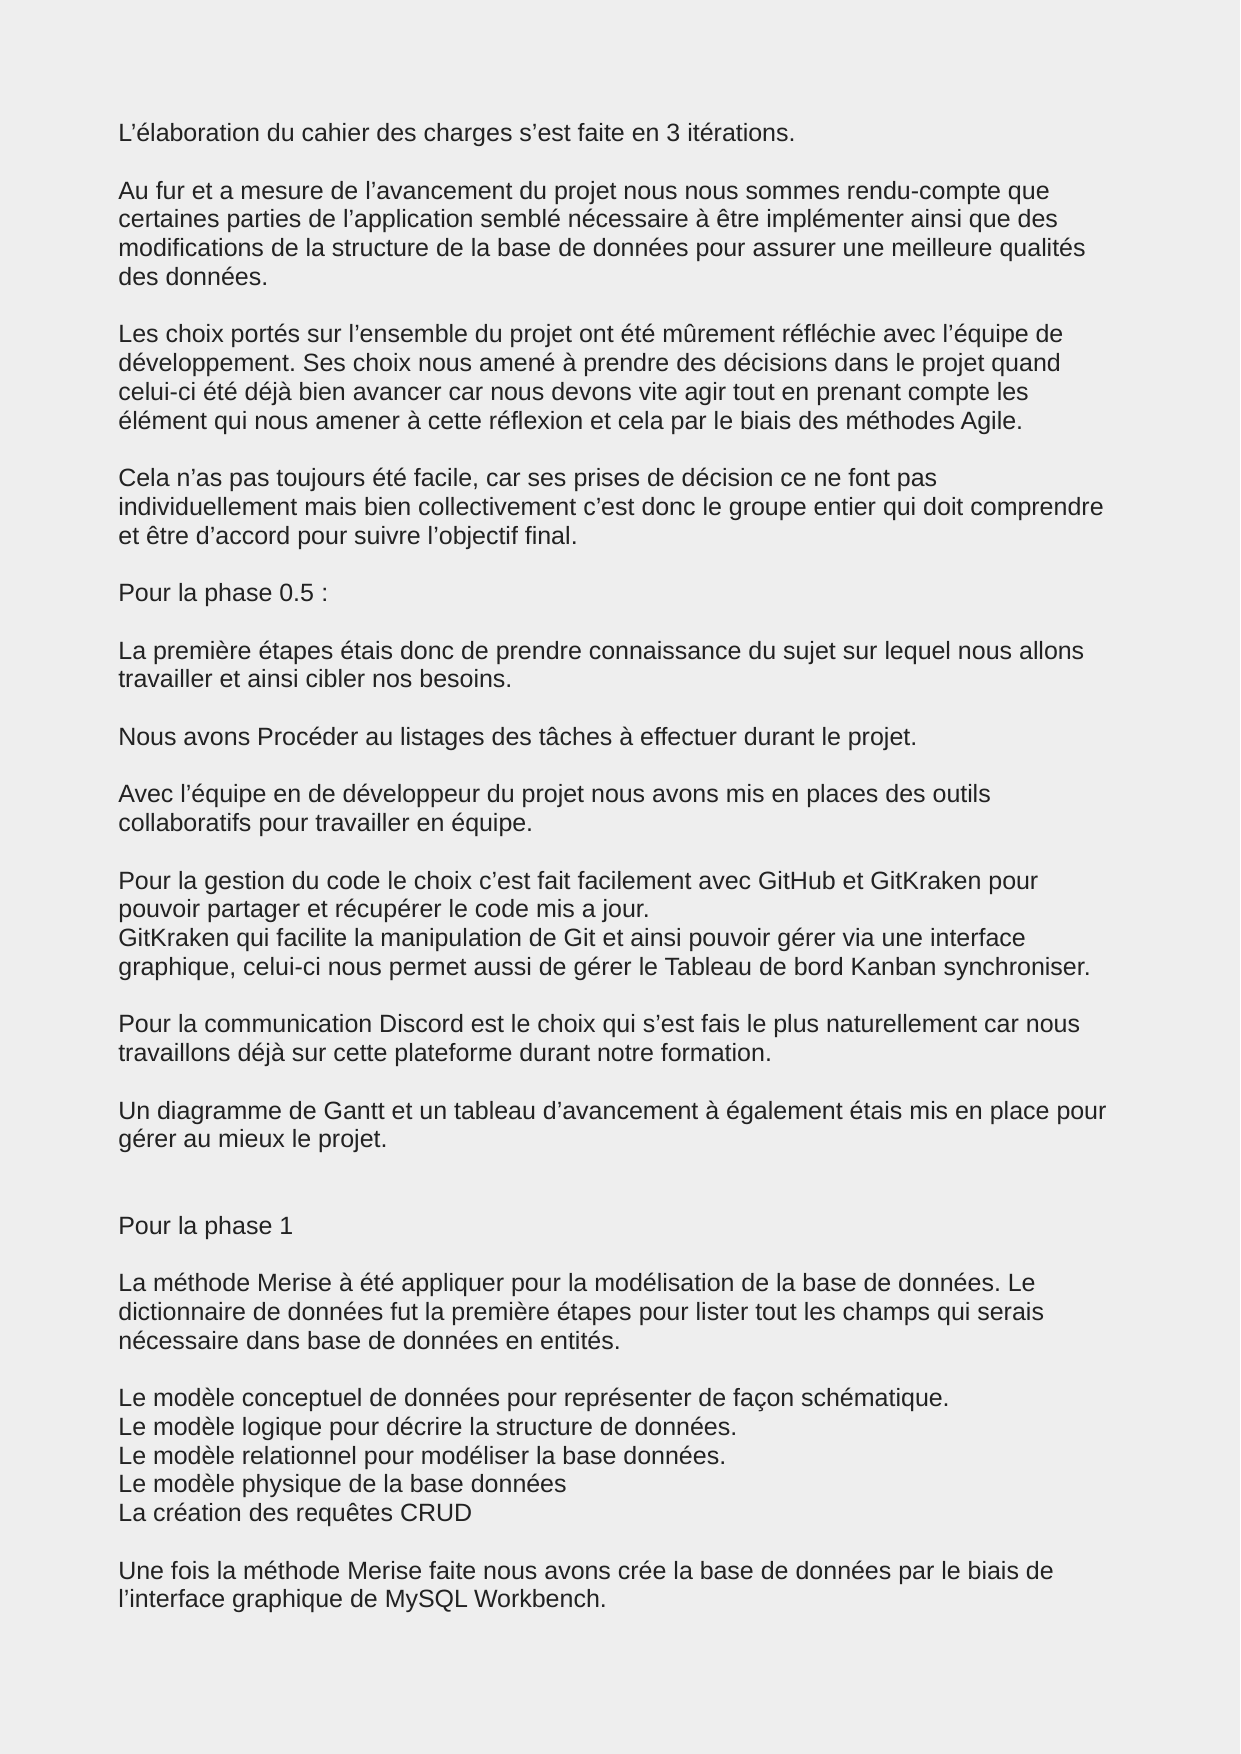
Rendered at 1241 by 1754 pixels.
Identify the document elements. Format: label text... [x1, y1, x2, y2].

text Une fois la méthode Merise faite nous avons crée la base de données par le biais de l’interface graphique de MySQL Workbench. [118, 1556, 1122, 1613]
text Le modèle physique de la base données [118, 1469, 1122, 1498]
text La création des requêtes CRUD [118, 1498, 1122, 1527]
text La méthode Merise à été appliquer pour la modélisation de la base de données. Le dictionnaire de données fut la première étapes pour lister tout les champs qui serais nécessaire dans base de données en entités. [118, 1268, 1122, 1354]
text L’élaboration du cahier des charges s’est faite en 3 itérations. [118, 118, 1122, 147]
text Le modèle logique pour décrire la structure de données. [118, 1412, 1122, 1441]
text Le modèle conceptuel de données pour représenter de façon schématique. [118, 1383, 1122, 1412]
text Le modèle relationnel pour modéliser la base données. [118, 1441, 1122, 1469]
text Pour la gestion du code le choix c’est fait facilement avec GitHub et GitKraken pour pouvoir partager et récupérer le code mis a jour. [118, 866, 1122, 923]
text GitKraken qui facilite la manipulation de Git et ainsi pouvoir gérer via une interface graphique, celui-ci nous permet aussi de gérer le Tableau de bord Kanban synchroniser. [118, 923, 1122, 981]
text Les choix portés sur l’ensemble du projet ont été mûrement réfléchie avec l’équipe de développement. Ses choix nous amené à prendre des décisions dans le projet quand celui-ci été déjà bien avancer car nous devons vite agir tout en prenant compte les élément qui nous amener à cette réflexion et cela par le biais des méthodes Agile. [118, 319, 1122, 434]
text Cela n’as pas toujours été facile, car ses prises de décision ce ne font pas individuellement mais bien collectivement c’est donc le groupe entier qui doit comprendre et être d’accord pour suivre l’objectif final. [118, 463, 1122, 549]
text Avec l’équipe en de développeur du projet nous avons mis en places des outils collaboratifs pour travailler en équipe. [118, 779, 1122, 837]
text Nous avons Procéder au listages des tâches à effectuer durant le projet. [118, 722, 1122, 751]
text Au fur et a mesure de l’avancement du projet nous nous sommes rendu-compte que certaines parties de l’application semblé nécessaire à être implémenter ainsi que des modifications de la structure de la base de données pour assurer une meilleure qualités des données. [118, 176, 1122, 291]
text Pour la phase 0.5 : [118, 578, 1122, 607]
text Un diagramme de Gantt et un tableau d’avancement à également étais mis en place pour gérer au mieux le projet. [118, 1096, 1122, 1153]
text La première étapes étais donc de prendre connaissance du sujet sur lequel nous allons travailler et ainsi cibler nos besoins. [118, 636, 1122, 693]
text Pour la communication Discord est le choix qui s’est fais le plus naturellement car nous travaillons déjà sur cette plateforme durant notre formation. [118, 1009, 1122, 1067]
text Pour la phase 1 [118, 1211, 1122, 1239]
